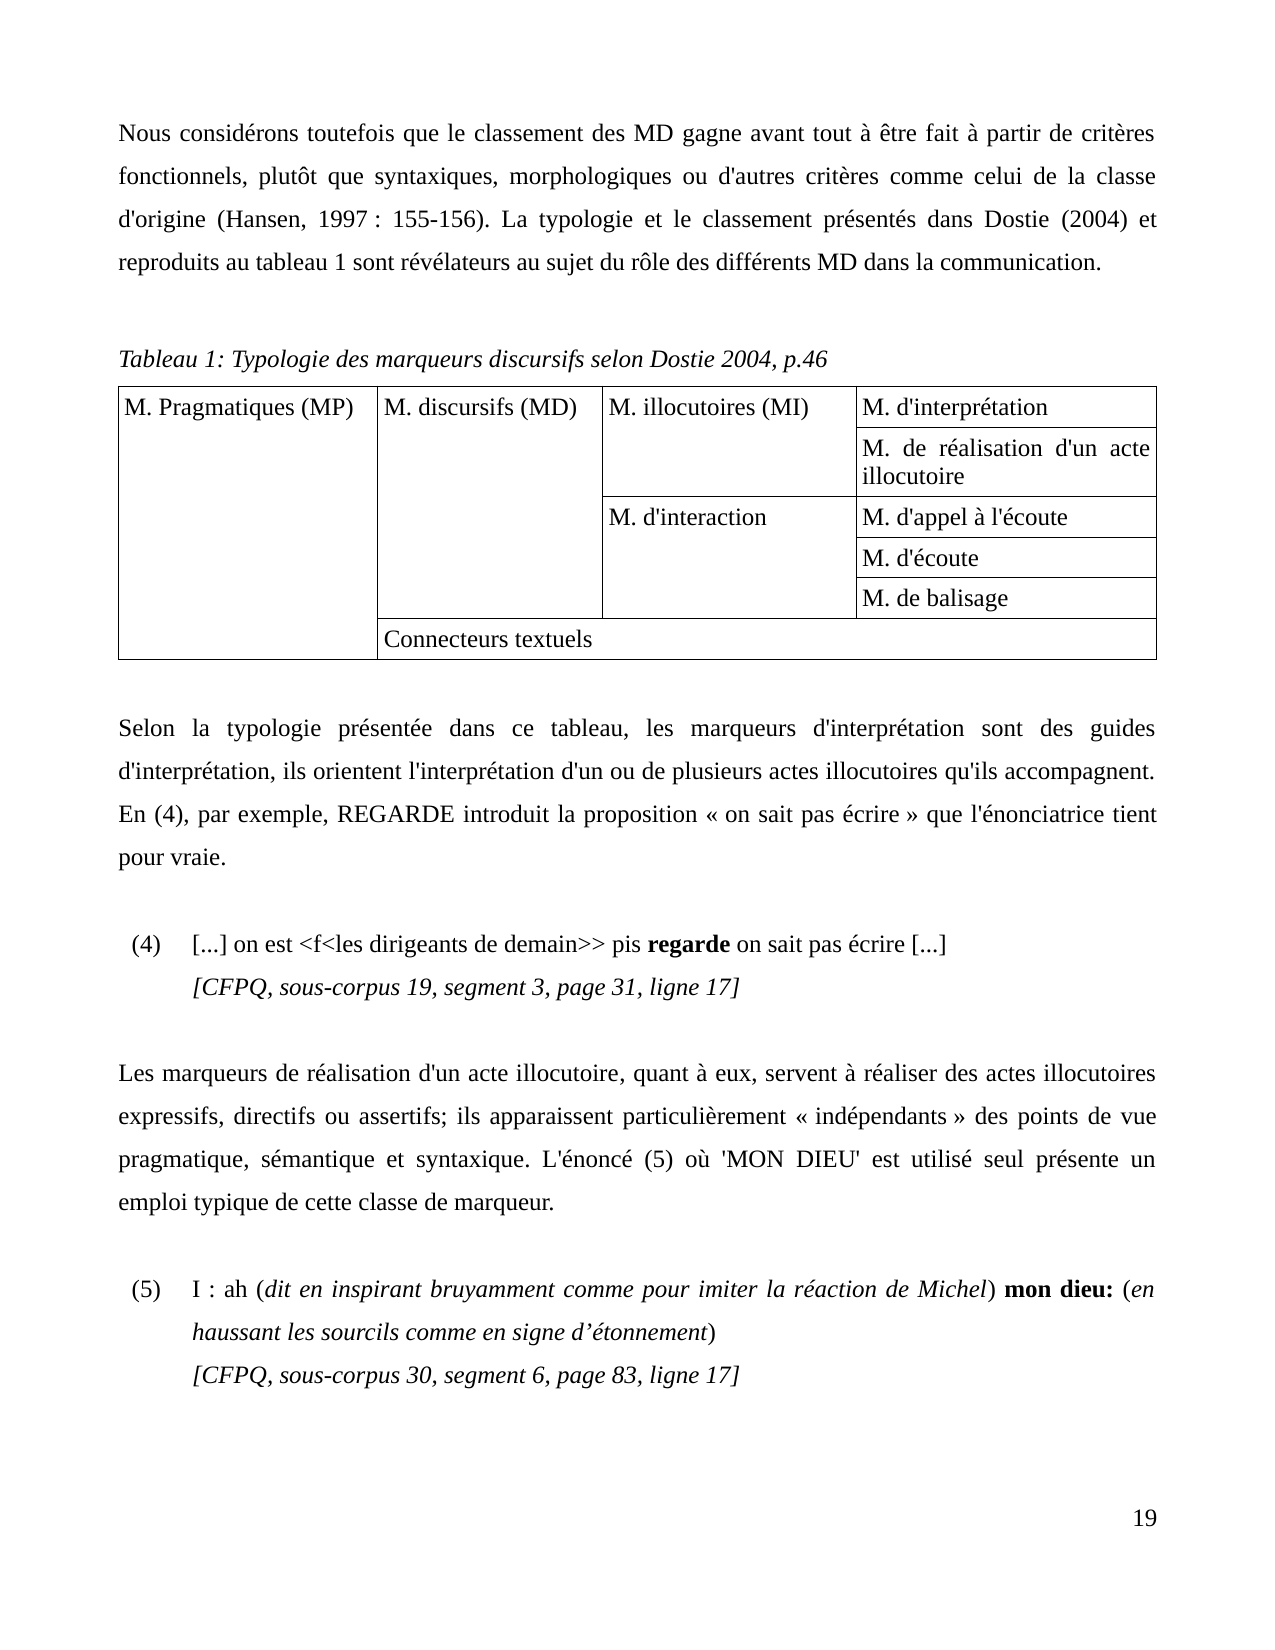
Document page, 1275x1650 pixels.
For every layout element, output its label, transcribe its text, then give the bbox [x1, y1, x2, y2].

text Nous considérons toutefois que le classement des MD gagne avant tout à être fait à partir de critères fonctionnels, plutôt que syntaxiques, morphologiques ou d'autres critères comme celui de la classe d'origine (Hansen, 1997 : 155-156). La typologie et le classement présentés dans Dostie (2004) et reproduits au tableau 1 sont révélateurs au sujet du rôle des différents MD dans la communication. [118, 118, 1157, 276]
text Selon la typologie présentée dans ce tableau, les marqueurs d'interprétation sont des guides d'interprétation, ils orientent l'interprétation d'un ou de plusieurs actes illocutoires qu'ils accompagnent. En (4), par exemple, REGARDE introduit la proposition « on sait pas écrire » que l'énonciatrice tient pour vraie. [118, 713, 1157, 871]
text (4) [...] on est <f<les dirigeants de demain>> pis regarde on sait pas écrire [...] [131, 929, 1157, 957]
text Les marqueurs de réalisation d'un acte illocutoire, quant à eux, servent à réaliser des actes illocutoires expressifs, directifs ou assertifs; ils apparaissent particulièrement « indépendants » des points de vue pragmatique, sémantique et syntaxique. L'énoncé (5) où 'MON DIEU' est utilisé seul présente un emploi typique de cette classe de marqueur. [118, 1058, 1157, 1216]
table_header M. Pragmatiques (MP) [119, 387, 377, 659]
table_cell M. de réalisation d'un acte illocutoire [857, 428, 1156, 496]
table_header M. d'interprétation [857, 387, 1156, 426]
text Tableau 1: Typologie des marqueurs discursifs selon Dostie 2004, p.46 [118, 344, 1157, 373]
text (5) I : ah (dit en inspirant bruyamment comme pour imiter la réaction de Michel) mon dieu: (en haussant les sourcils comme en signe d’étonnement) [131, 1274, 1157, 1346]
table_cell M. d'écoute [857, 538, 1156, 577]
table_cell M. d'interaction [603, 497, 856, 618]
table_header M. discursifs (MD) [378, 387, 602, 618]
text [CFPQ, sous-corpus 19, segment 3, page 31, ligne 17] [131, 972, 1157, 1001]
table_cell Connecteurs textuels [378, 619, 1156, 659]
table_cell M. de balisage [857, 578, 1156, 618]
table_header M. illocutoires (MI) [603, 387, 856, 496]
text [CFPQ, sous-corpus 30, segment 6, page 83, ligne 17] [131, 1360, 1157, 1389]
table_cell M. d'appel à l'écoute [857, 497, 1156, 537]
